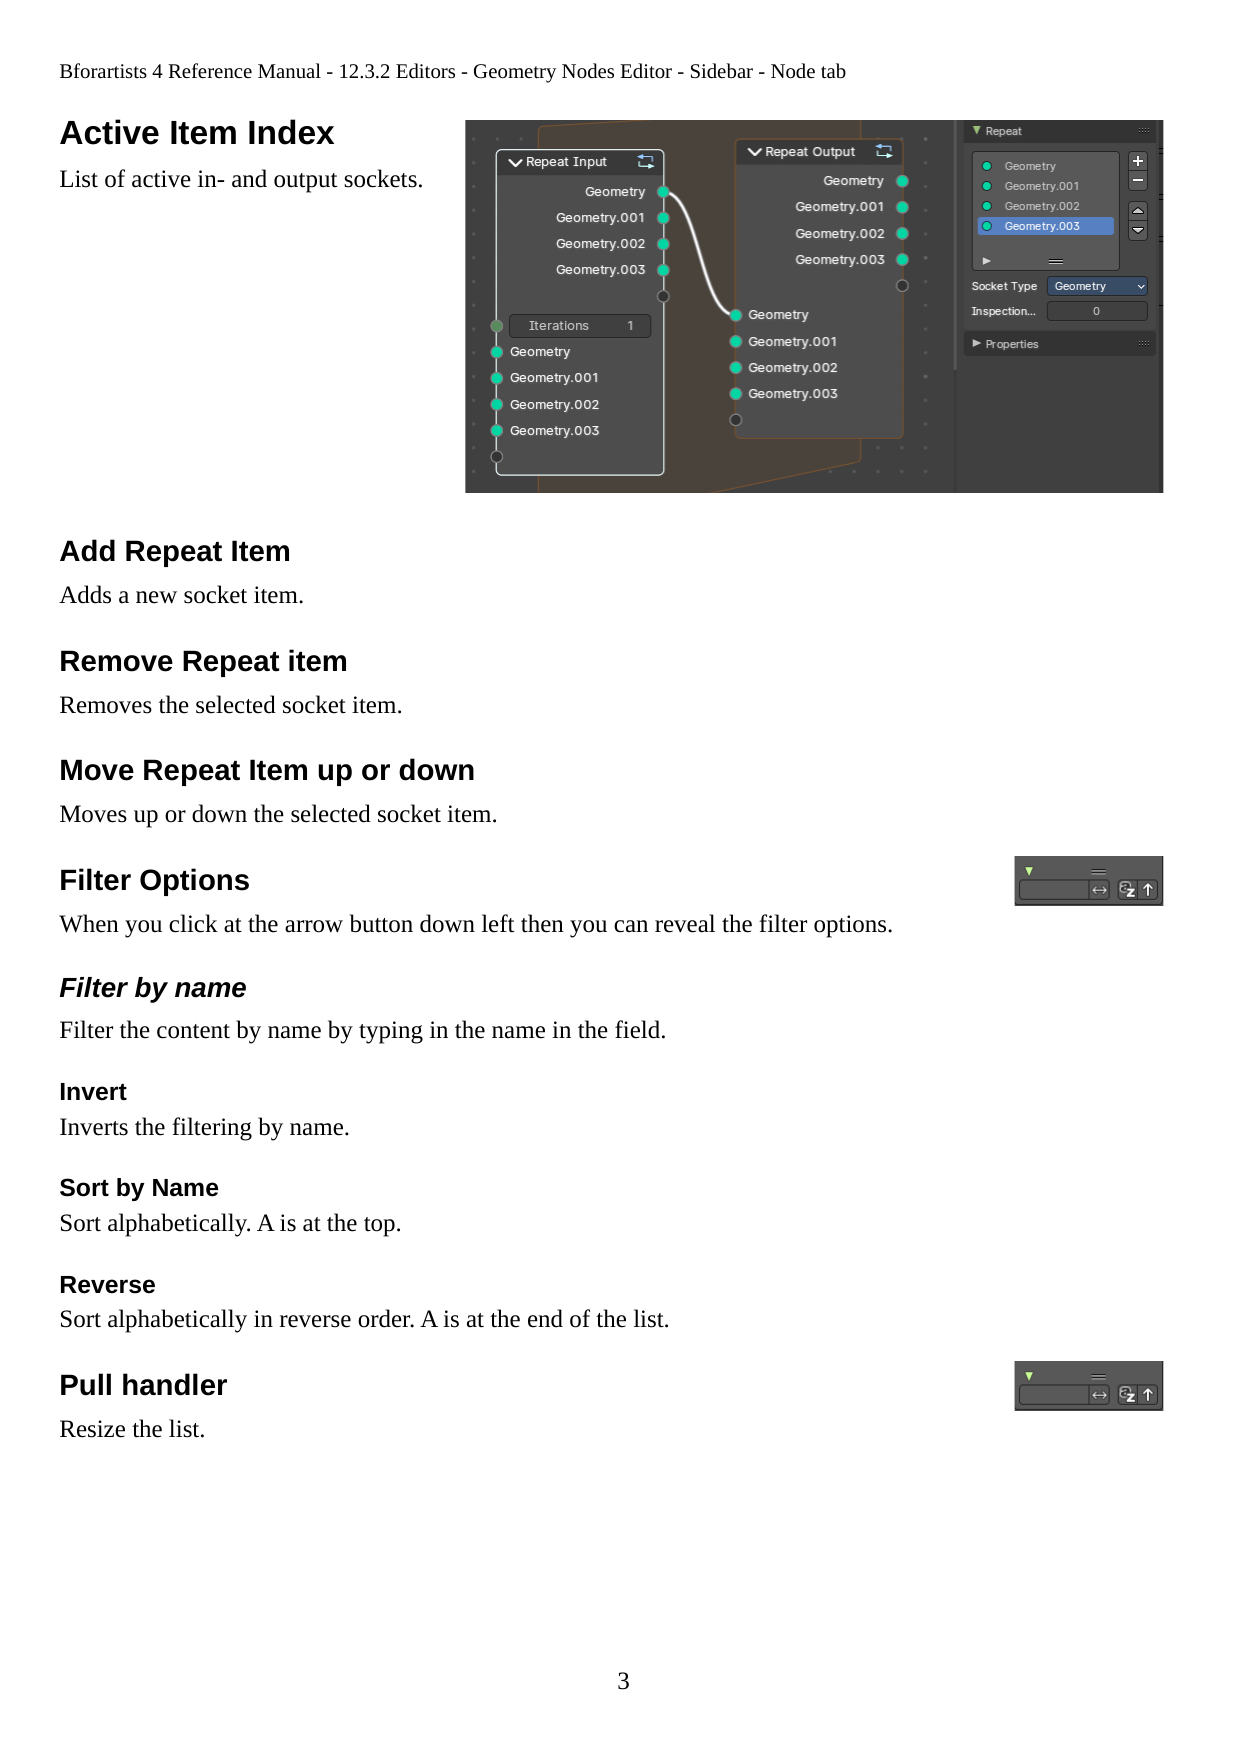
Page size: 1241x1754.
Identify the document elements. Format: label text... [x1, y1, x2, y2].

subtitle [1164, 863, 1181, 897]
subtitle Filter by name [59, 971, 1181, 1003]
subtitle Add Repeat Item [59, 533, 1181, 567]
subtitle Reverse [59, 1270, 1181, 1298]
picture [1014, 1361, 1164, 1411]
subtitle Active Item Index [59, 113, 1181, 151]
subtitle Filter Options [59, 863, 1014, 897]
text Moves up or down the selected socket item. [59, 799, 1181, 828]
subtitle [1164, 1368, 1181, 1402]
text List of active in- and output sockets. [59, 164, 465, 192]
subtitle Remove Repeat item [59, 643, 1181, 677]
text When you click at the arrow button down left then you can reveal the filter options. [59, 909, 1181, 938]
subtitle Sort by Name [59, 1173, 1181, 1202]
text Sort alphabetically in reverse order. A is at the end of the list. [59, 1304, 1181, 1333]
subtitle Move Repeat Item up or down [59, 753, 1181, 787]
subtitle Pull handler [59, 1368, 1014, 1402]
text Adds a new socket item. [59, 580, 1181, 608]
text Removes the selected socket item. [59, 690, 1181, 718]
picture [465, 120, 1164, 493]
text Inverts the filtering by name. [59, 1112, 1181, 1141]
text Resize the list. [59, 1414, 1181, 1443]
text Sort alphabetically. A is at the top. [59, 1208, 1181, 1237]
subtitle Invert [59, 1077, 1181, 1106]
picture [1014, 856, 1164, 906]
text Filter the content by name by typing in the name in the field. [59, 1015, 1181, 1044]
